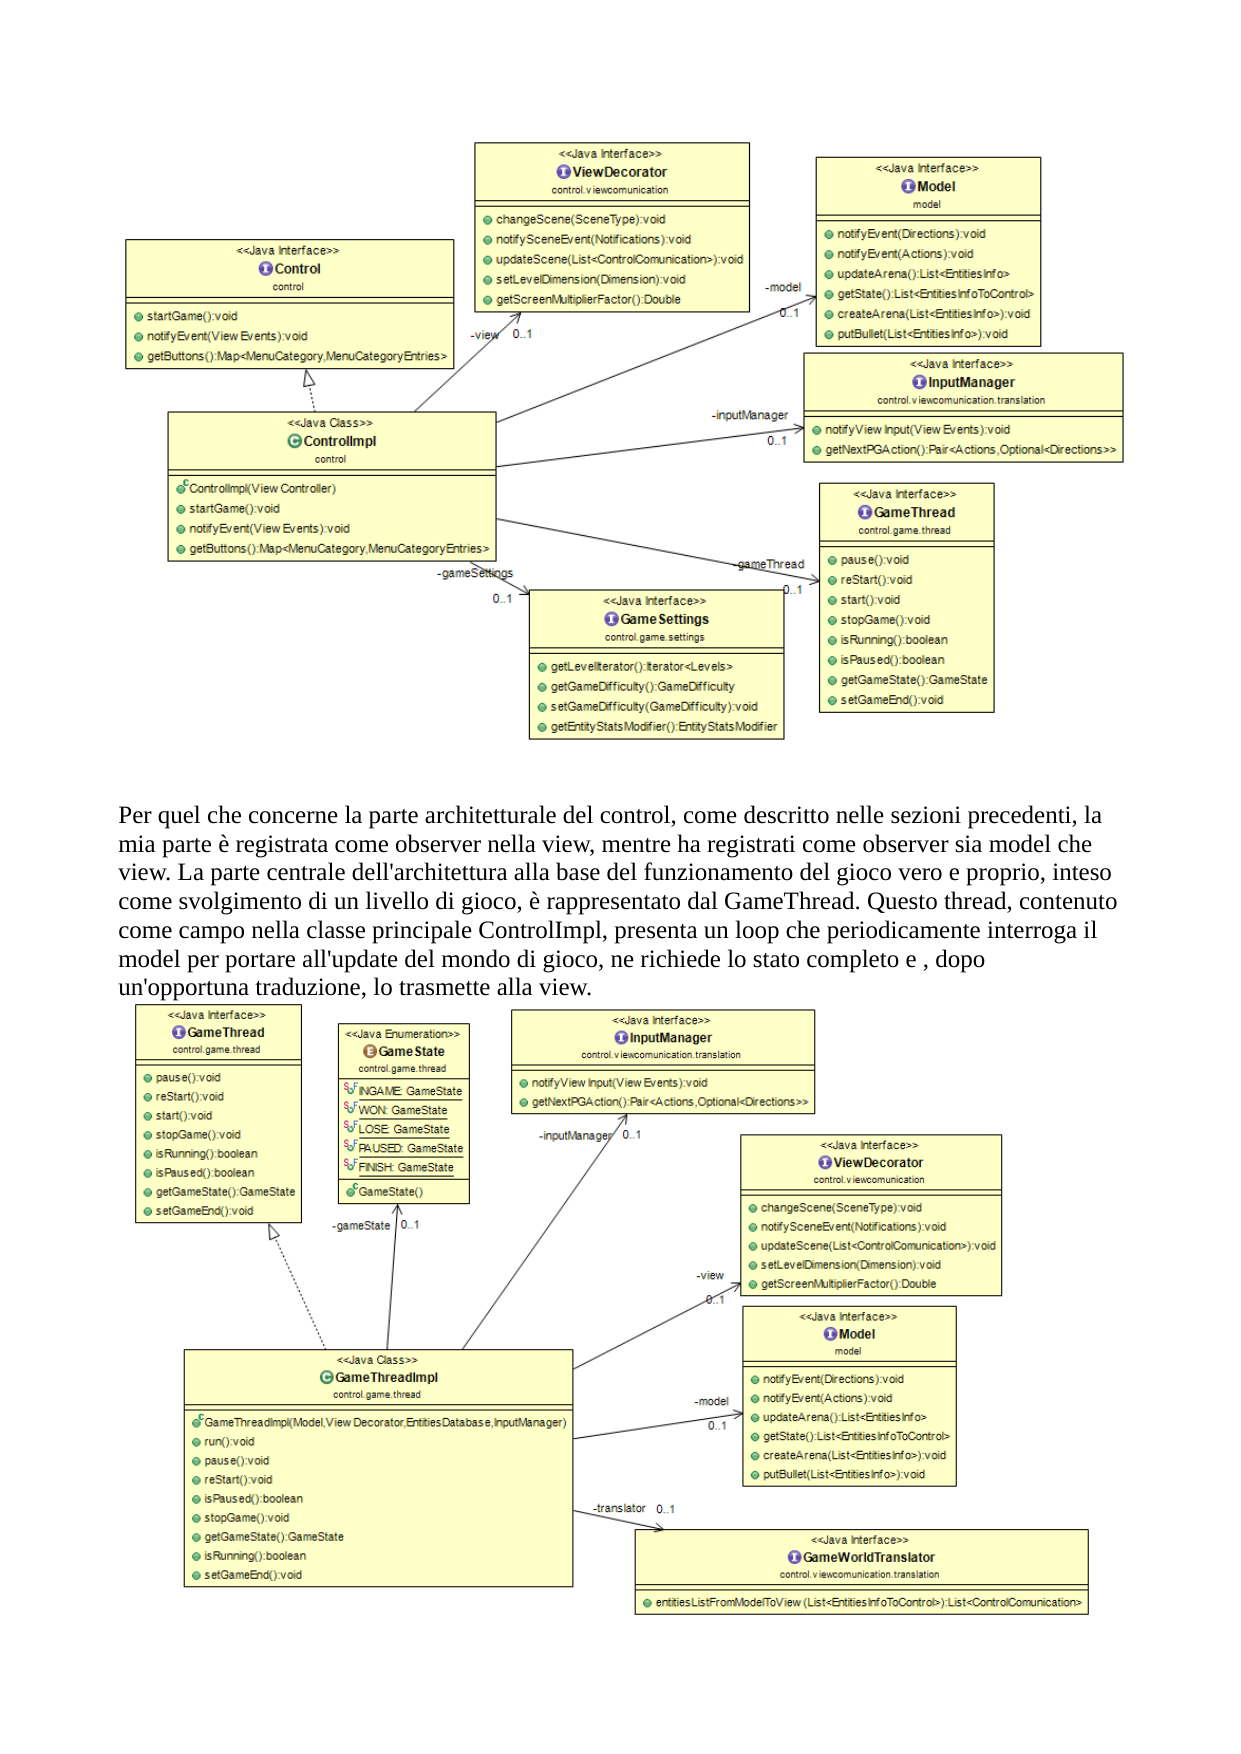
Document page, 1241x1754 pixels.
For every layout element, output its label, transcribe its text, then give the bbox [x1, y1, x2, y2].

picture [132, 1002, 1092, 1618]
text Per quel che concerne la parte architetturale del control, come descritto nelle sezioni precedenti, la mia parte è registrata come observer nella view, mentre ha registrati come observer sia model che view. La parte centrale dell'architettura alla base del funzionamento del gioco vero e proprio, inteso come svolgimento di un livello di gioco, è rappresentato dal GameThread. Questo thread, contenuto come campo nella classe principale ControlImpl, presenta un loop che periodicamente interroga il model per portare all'update del mondo di gioco, ne richiede lo stato completo e , dopo un'opportuna traduzione, lo trasmette alla view. [118, 800, 1122, 1001]
picture [122, 139, 1127, 743]
